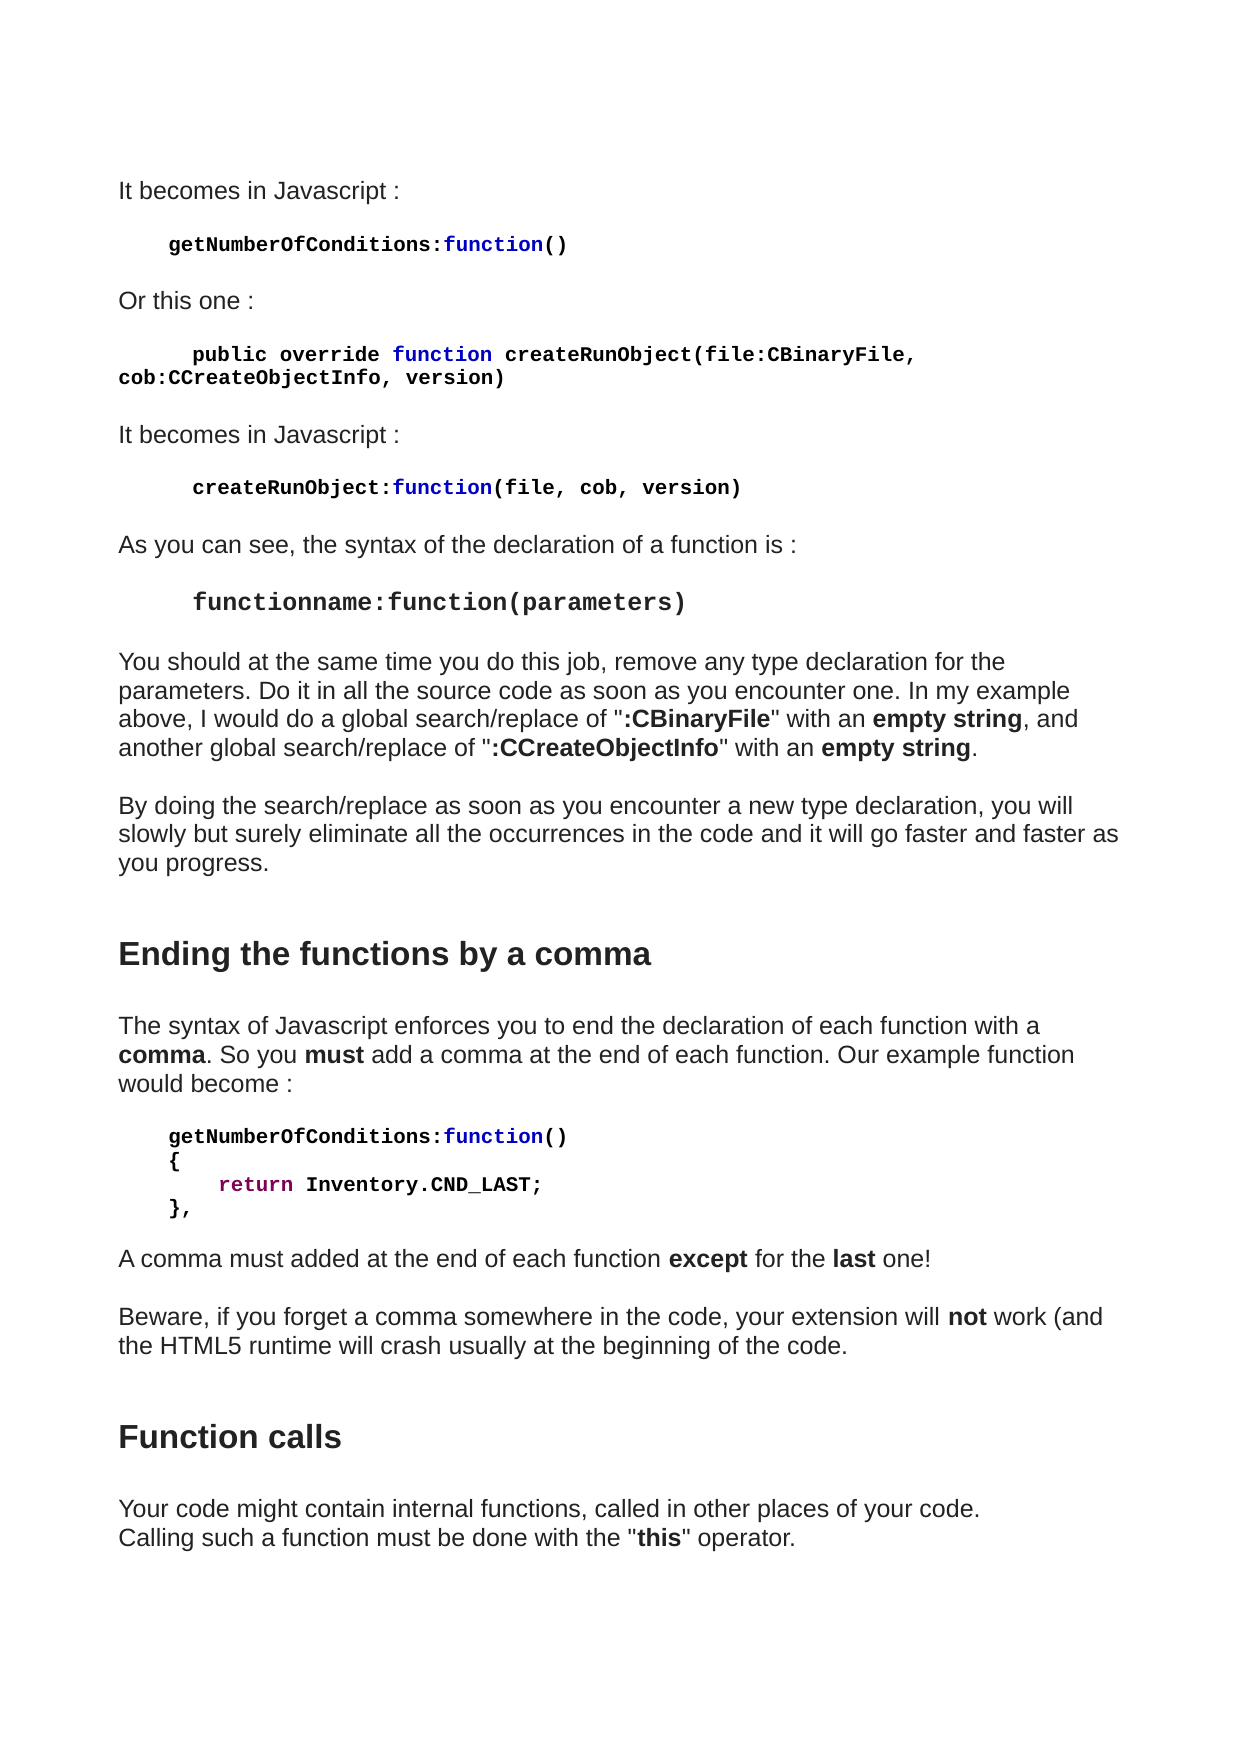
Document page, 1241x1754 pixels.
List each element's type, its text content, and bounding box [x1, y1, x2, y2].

text Ending the functions by a comma [118, 934, 1122, 973]
text createRunObject:function(file, cob, version) [118, 477, 1122, 501]
text Calling such a function must be done with the "this" operator. [118, 1523, 1122, 1551]
text You should at the same time you do this job, remove any type declaration for the parameters. Do it in all the source code as soon as you encounter one. In my example above, I would do a global search/replace of ":CBinaryFile" with an empty string, and another global search/replace of ":CCreateObjectInfo" with an empty string. [118, 647, 1122, 762]
text It becomes in Javascript : [118, 420, 1122, 448]
text return Inventory.CND_LAST; [118, 1173, 1122, 1197]
text getNumberOfConditions:function() [118, 1126, 1122, 1150]
text The syntax of Javascript enforces you to end the declaration of each function with a comma. So you must add a comma at the end of each function. Our example function would become : [118, 1011, 1122, 1097]
text public override function createRunObject(file:CBinaryFile, cob:CCreateObjectInfo, version) [118, 344, 1122, 391]
text It becomes in Javascript : [118, 176, 1122, 205]
text Or this one : [118, 286, 1122, 315]
text { [118, 1150, 1122, 1173]
text By doing the search/replace as soon as you encounter a new type declaration, you will slowly but surely eliminate all the occurrences in the code and it will go faster and faster as you progress. [118, 791, 1122, 877]
text Beware, if you forget a comma somewhere in the code, your extension will not work (and the HTML5 runtime will crash usually at the beginning of the code. [118, 1302, 1122, 1359]
text functionname:function(parameters) [118, 587, 1122, 618]
text }, [118, 1197, 1122, 1221]
text Function calls [118, 1417, 1122, 1455]
text A comma must added at the end of each function except for the last one! [118, 1244, 1122, 1273]
text getNumberOfConditions:function() [118, 234, 1122, 257]
text Your code might contain internal functions, called in other places of your code. [118, 1494, 1122, 1523]
text As you can see, the syntax of the declaration of a function is : [118, 530, 1122, 558]
